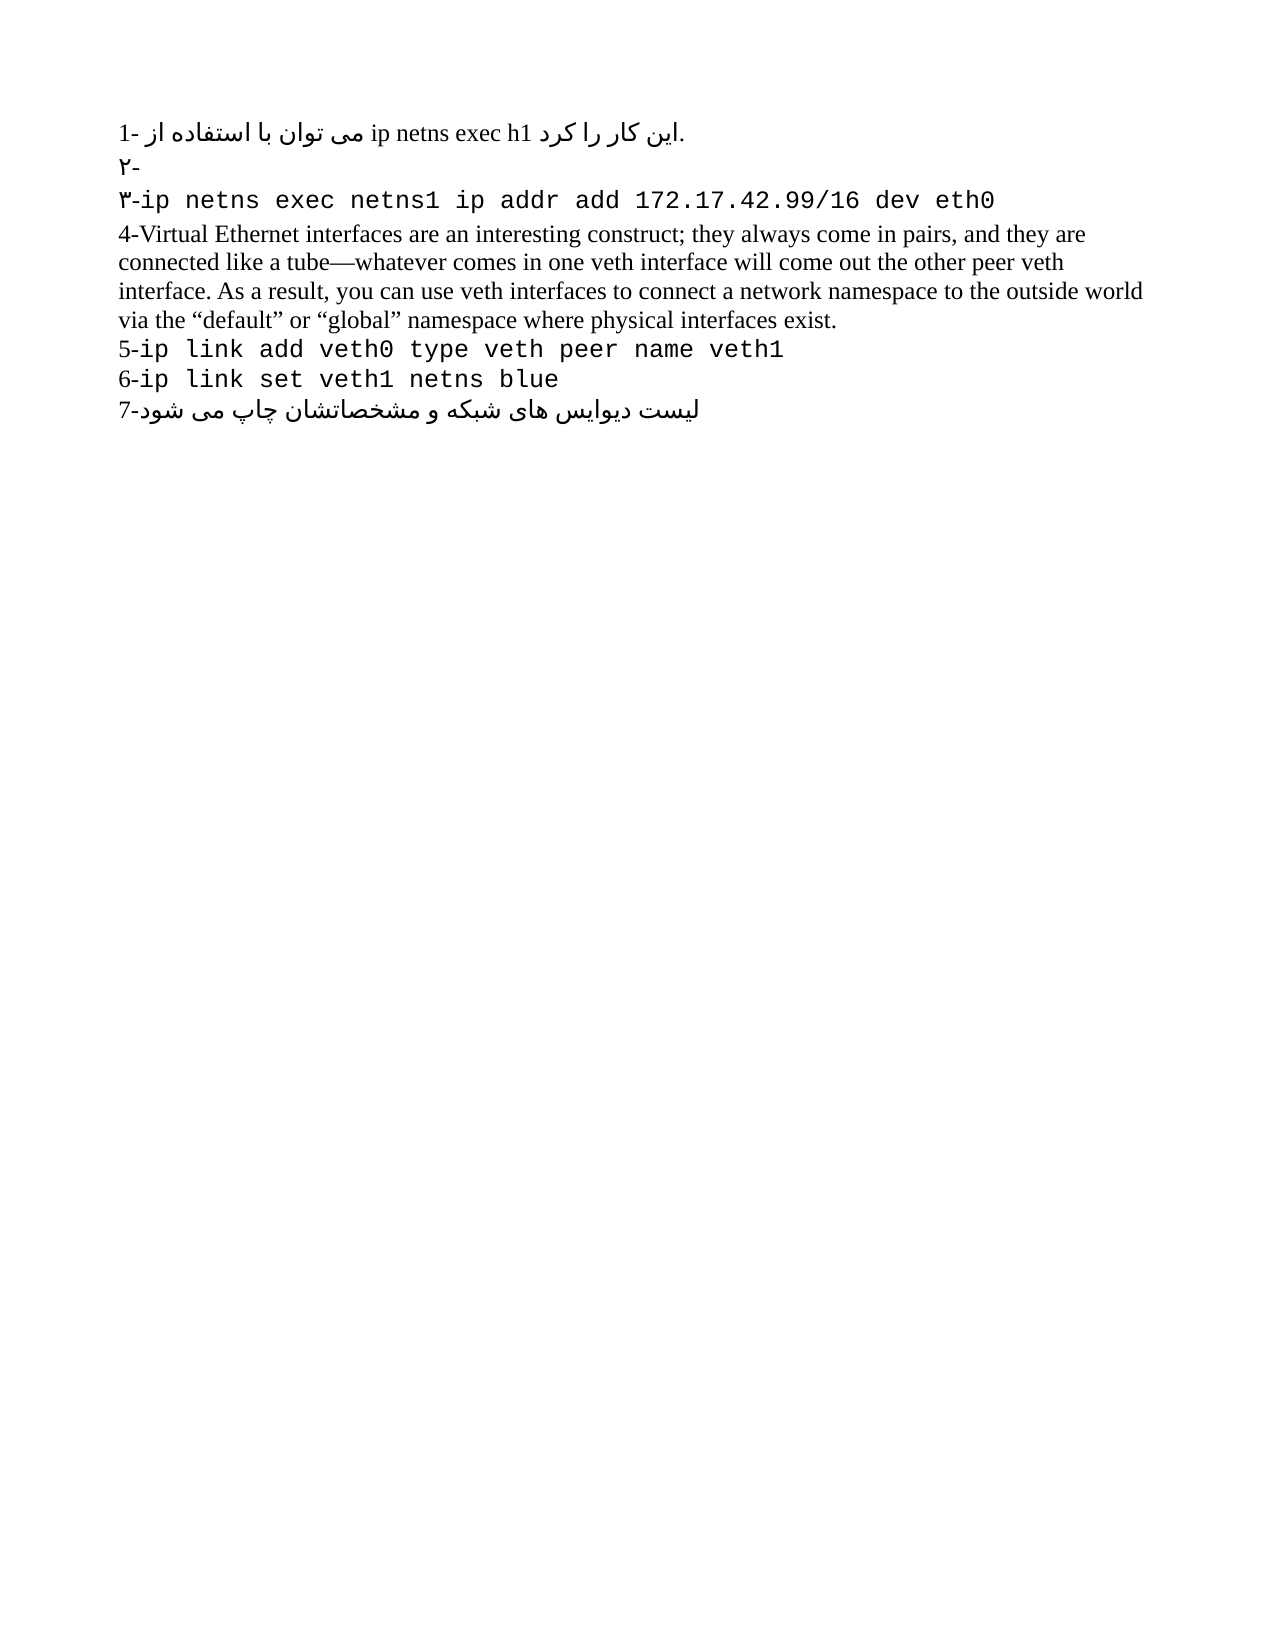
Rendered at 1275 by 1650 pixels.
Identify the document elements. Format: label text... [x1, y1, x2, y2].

text 7-لیست دیوایس های شبکه و مشخصاتشان چاپ می شود [118, 395, 1157, 429]
text 1- می توان با استفاده از ip netns exec h1 این کار را کرد. [118, 118, 1157, 152]
text ۲- [118, 152, 1157, 185]
text ۳-ip netns exec netns1 ip addr add 172.17.42.99/16 dev eth0 [118, 185, 1157, 219]
text 4-Virtual Ethernet interfaces are an interesting construct; they always come in pairs, and they are connected like a tube—whatever comes in one veth interface will come out the other peer veth interface. As a result, you can use veth interfaces to connect a network namespace to the outside world via the “default” or “global” namespace where physical interfaces exist. [118, 219, 1157, 334]
text 5-ip link add veth0 type veth peer name veth1 [118, 334, 1157, 364]
text 6-ip link set veth1 netns blue [118, 364, 1157, 395]
